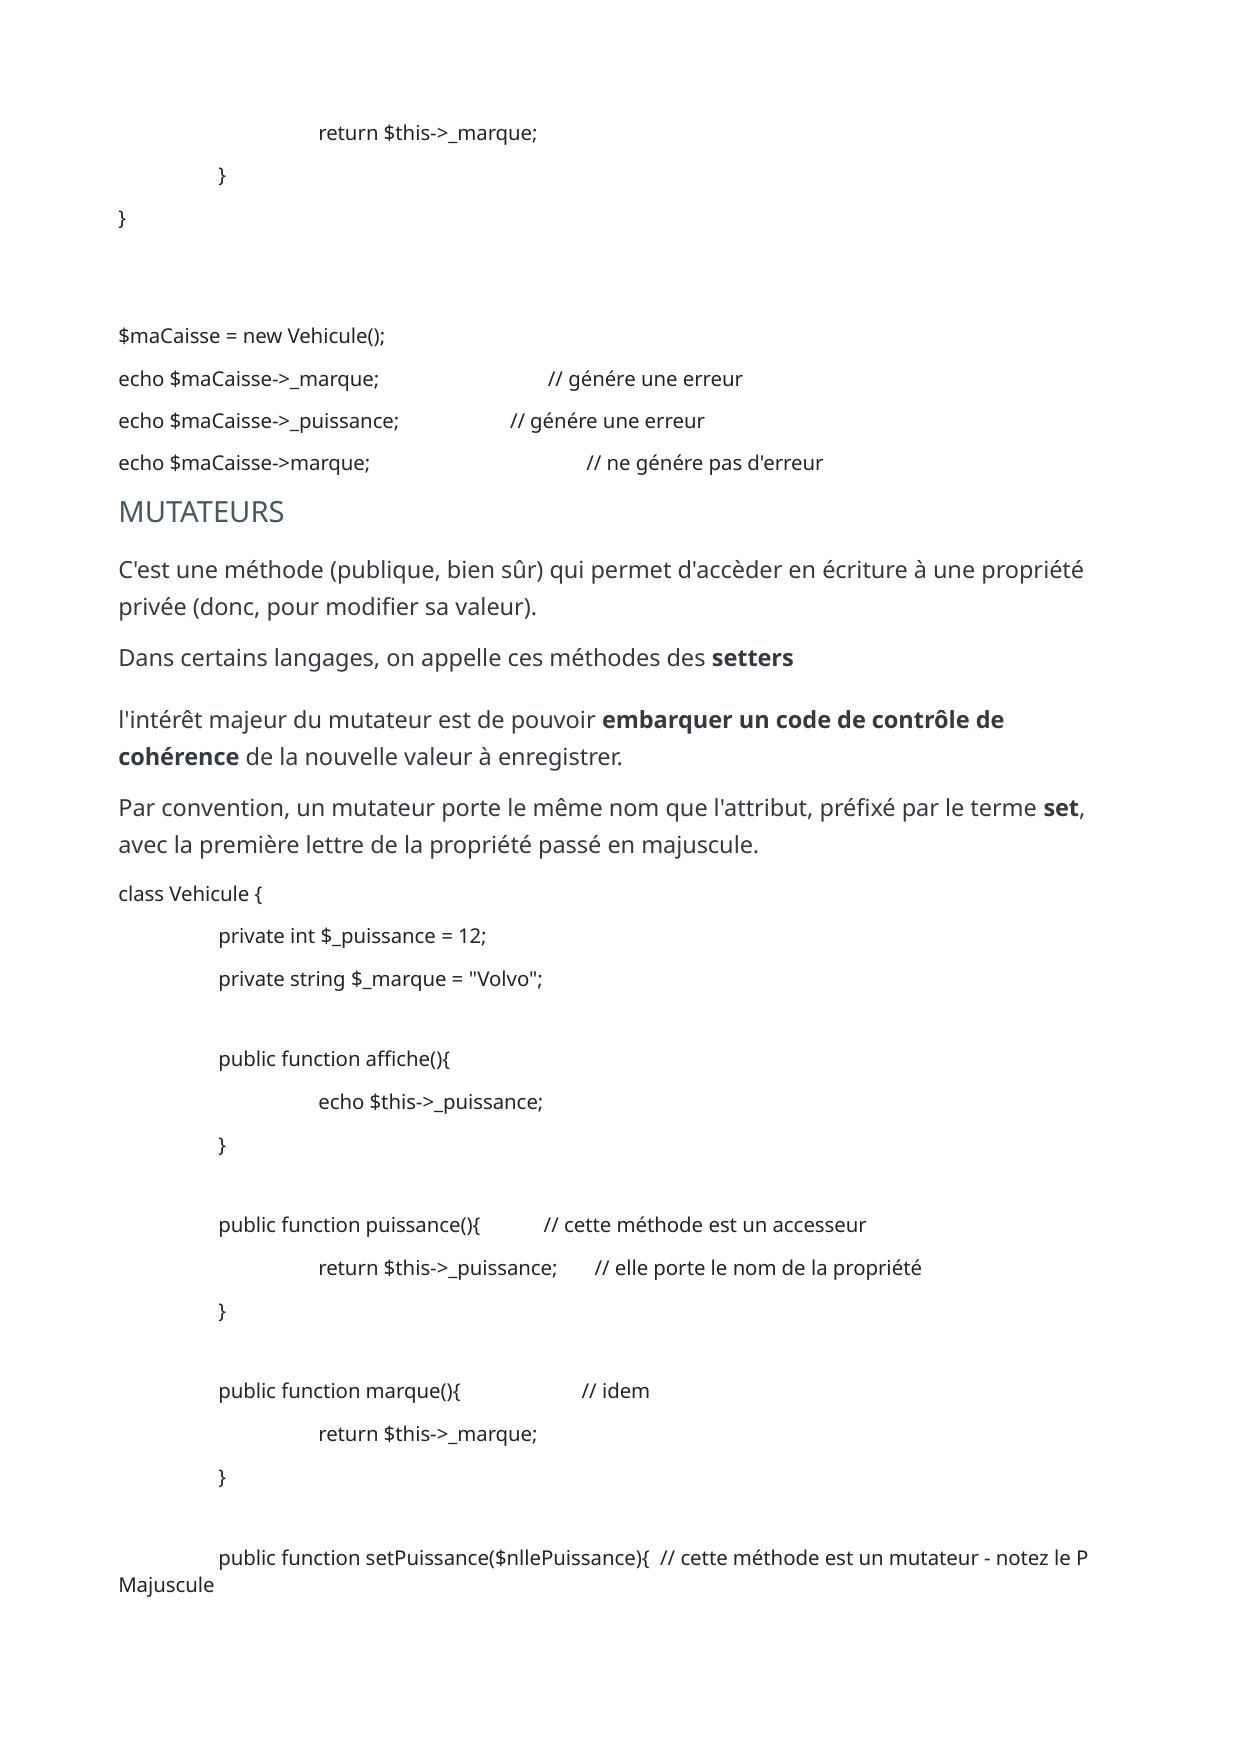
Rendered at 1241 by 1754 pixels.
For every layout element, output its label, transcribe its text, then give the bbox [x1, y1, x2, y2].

text public function puissance(){ // cette méthode est un accesseur [118, 1211, 1122, 1239]
text echo $maCaisse->marque; // ne génére pas d'erreur [118, 449, 1122, 477]
text class Vehicule { [118, 879, 1122, 907]
text } [118, 1130, 1122, 1158]
text return $this->_puissance; // elle porte le nom de la propriété [118, 1254, 1122, 1282]
text public function affiche(){ [118, 1045, 1122, 1073]
text } [118, 161, 1122, 189]
text Dans certains langages, on appelle ces méthodes des setters [118, 642, 1122, 673]
text private int $_puissance = 12; [118, 922, 1122, 949]
text return $this->_marque; [118, 1420, 1122, 1448]
text Par convention, un mutateur porte le même nom que l'attribut, préfixé par le terme set, avec la première lettre de la propriété passé en majuscule. [118, 791, 1122, 860]
text $maCaisse = new Vehicule(); [118, 322, 1122, 350]
text echo $maCaisse->_puissance; // génére une erreur [118, 407, 1122, 434]
subtitle MUTATEURS [118, 491, 1122, 531]
text private string $_marque = "Volvo"; [118, 964, 1122, 992]
text echo $this->_puissance; [118, 1088, 1122, 1116]
text return $this->_marque; [118, 118, 1122, 146]
text C'est une méthode (publique, bien sûr) qui permet d'accèder en écriture à une propriété privée (donc, pour modifier sa valeur). [118, 553, 1122, 622]
text public function setPuissance($nllePuissance){ // cette méthode est un mutateur - notez le P Majuscule [118, 1543, 1122, 1599]
text } [118, 203, 1122, 231]
text l'intérêt majeur du mutateur est de pouvoir embarquer un code de contrôle de cohérence de la nouvelle valeur à enregistrer. [118, 703, 1122, 772]
text } [118, 1296, 1122, 1324]
text echo $maCaisse->_marque; // génére une erreur [118, 364, 1122, 392]
text public function marque(){ // idem [118, 1377, 1122, 1405]
text } [118, 1462, 1122, 1490]
